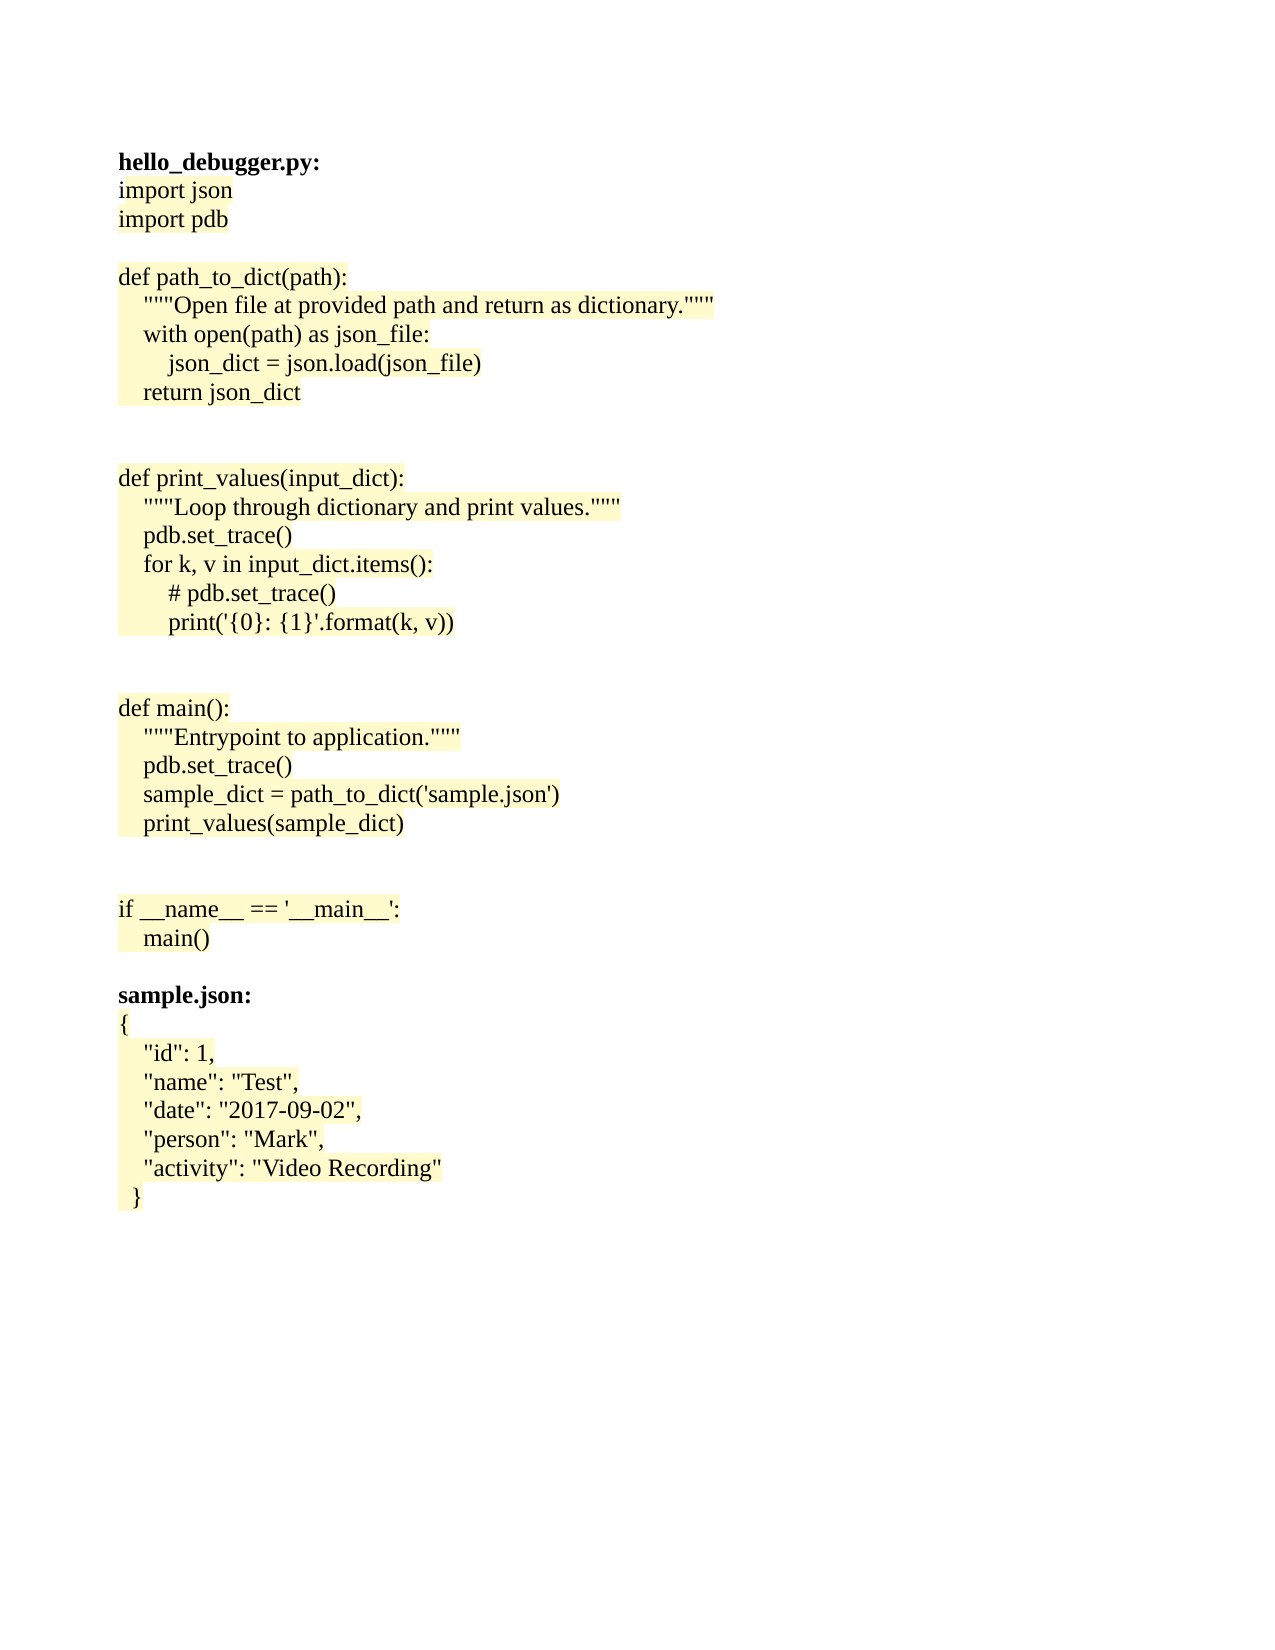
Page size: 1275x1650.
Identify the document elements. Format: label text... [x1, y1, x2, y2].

text def main(): [118, 693, 1157, 722]
text """Loop through dictionary and print values.""" [118, 492, 1157, 521]
text hello_debugger.py: [118, 147, 1157, 176]
text sample_dict = path_to_dict('sample.json') [118, 779, 1157, 808]
text import pdb [118, 204, 1157, 233]
text # pdb.set_trace() [118, 578, 1157, 607]
text import json [118, 176, 1157, 204]
text with open(path) as json_file: [118, 319, 1157, 348]
text """Entrypoint to application.""" [118, 722, 1157, 751]
text pdb.set_trace() [118, 521, 1157, 549]
text "person": "Mark", [118, 1124, 1157, 1153]
text pdb.set_trace() [118, 751, 1157, 779]
text """Open file at provided path and return as dictionary.""" [118, 291, 1157, 319]
text } [118, 1182, 1157, 1211]
text def print_values(input_dict): [118, 463, 1157, 492]
text for k, v in input_dict.items(): [118, 549, 1157, 578]
text sample.json: [118, 981, 1157, 1009]
text json_dict = json.load(json_file) [118, 348, 1157, 377]
text "date": "2017-09-02", [118, 1096, 1157, 1124]
text "name": "Test", [118, 1067, 1157, 1096]
text { [118, 1009, 1157, 1038]
text if __name__ == '__main__': [118, 894, 1157, 923]
text return json_dict [118, 377, 1157, 406]
text def path_to_dict(path): [118, 262, 1157, 291]
text main() [118, 923, 1157, 952]
text print('{0}: {1}'.format(k, v)) [118, 607, 1157, 636]
text print_values(sample_dict) [118, 808, 1157, 837]
text "id": 1, [118, 1038, 1157, 1067]
text "activity": "Video Recording" [118, 1153, 1157, 1182]
